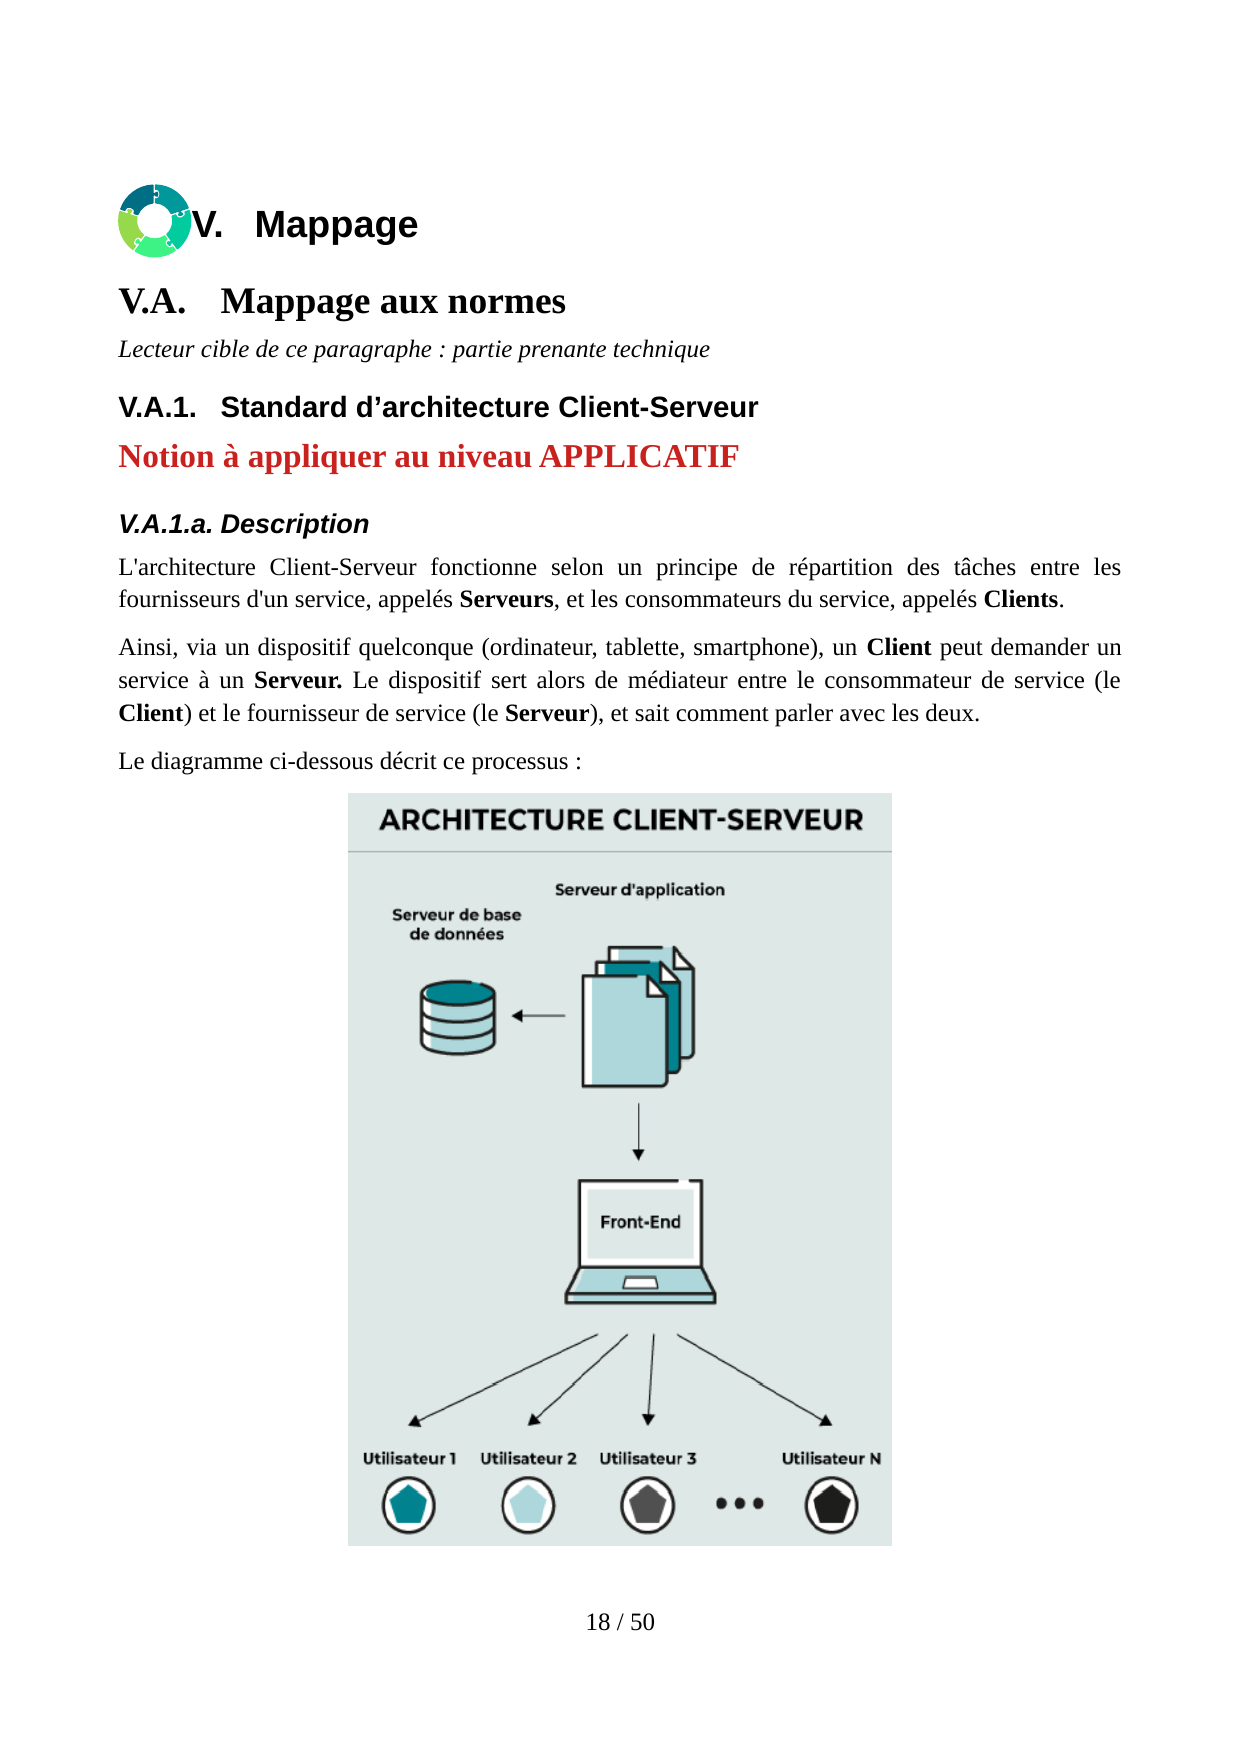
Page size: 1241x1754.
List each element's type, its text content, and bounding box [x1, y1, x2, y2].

picture [348, 793, 892, 1546]
subtitle Description [118, 508, 1122, 539]
text L'architecture Client-Serveur fonctionne selon un principe de répartition des tâches entre les fournisseurs d'un service, appelés Serveurs, et les consommateurs du service, appelés Clients. [118, 552, 1122, 613]
text Notion à appliquer au niveau APPLICATIF [118, 437, 1122, 475]
text Ainsi, via un dispositif quelconque (ordinateur, tablette, smartphone), un Client peut demander un service à un Serveur. Le dispositif sert alors de médiateur entre le consommateur de service (le Client) et le fournisseur de service (le Serveur), et sait comment parler avec les deux. [118, 632, 1122, 727]
subtitle Mappage [184, 201, 1122, 245]
subtitle Mappage aux normes [118, 278, 1122, 321]
text Le diagramme ci-dessous décrit ce processus : [118, 746, 1122, 774]
subtitle [138, 203, 172, 238]
text Lecteur cible de ce paragraphe : partie prenante technique [118, 334, 1122, 363]
subtitle Standard d’architecture Client-Serveur [118, 390, 1122, 424]
